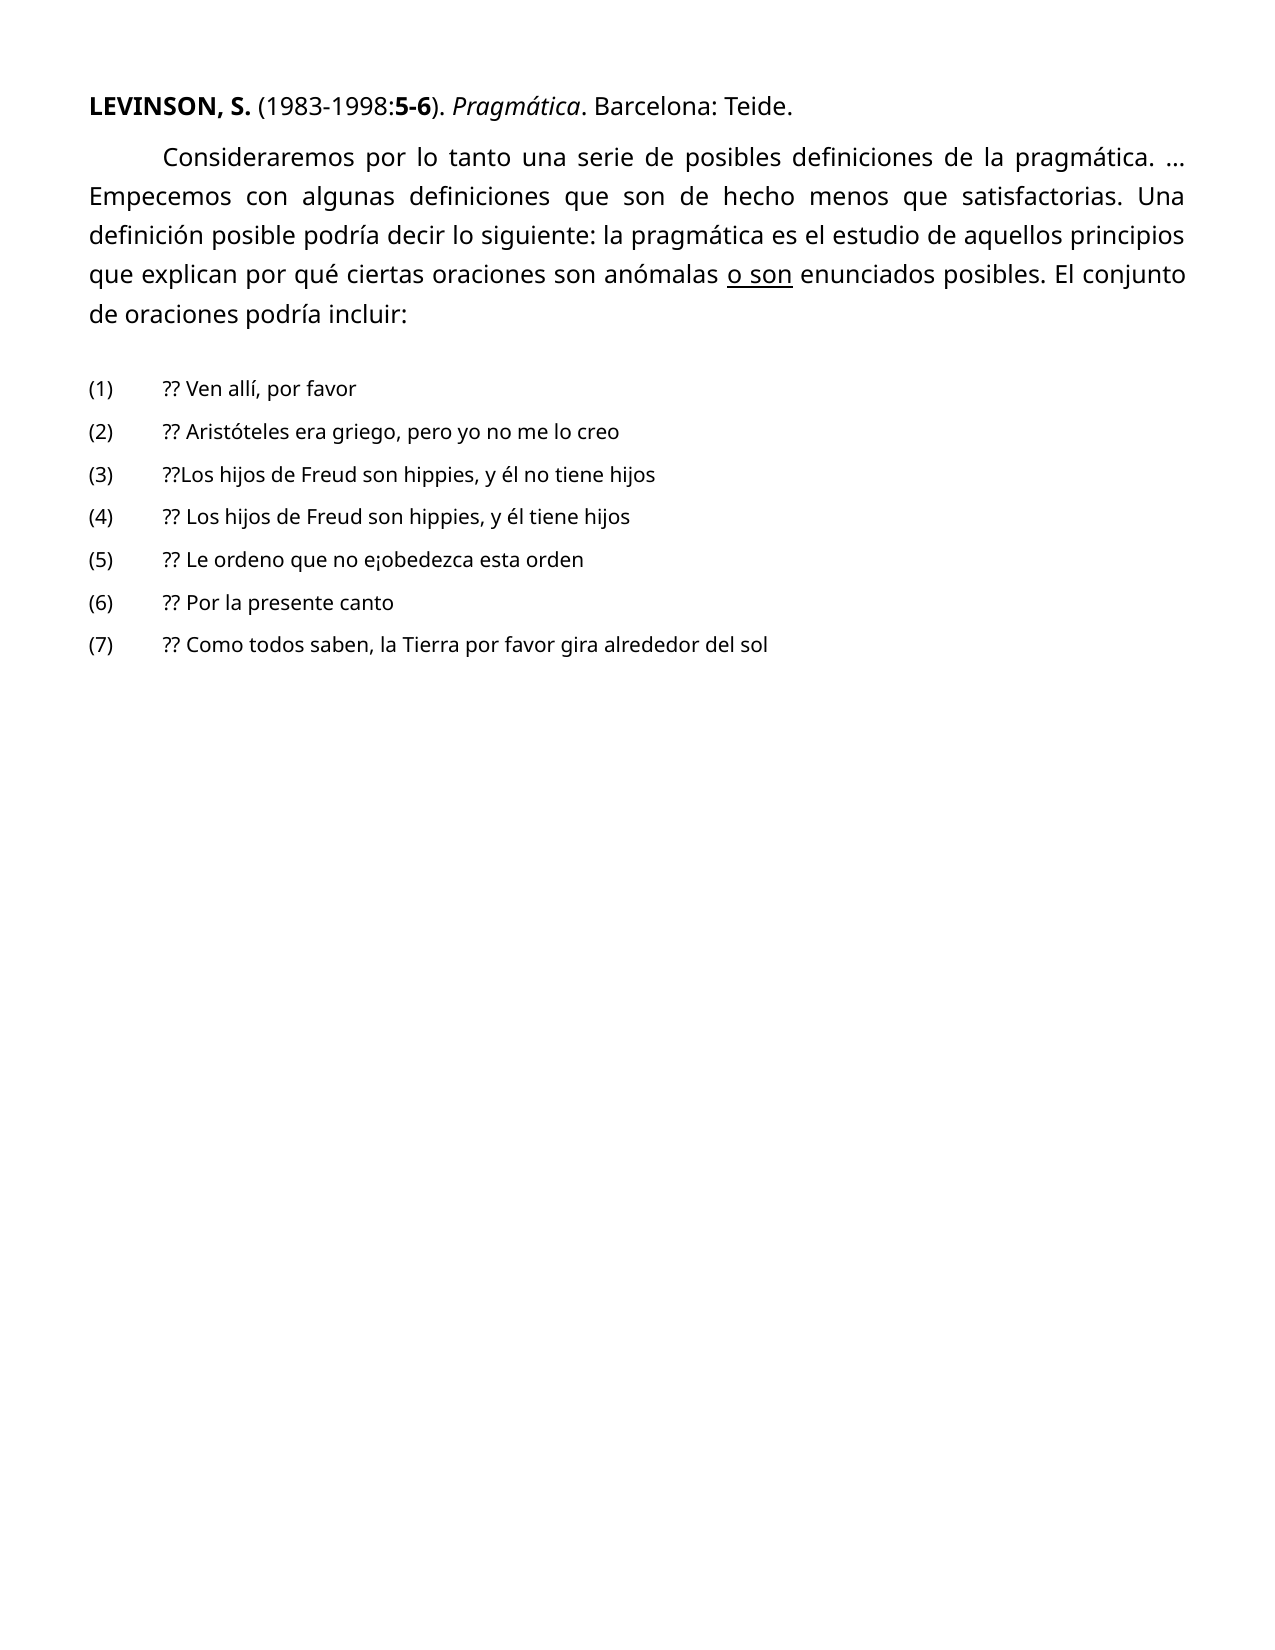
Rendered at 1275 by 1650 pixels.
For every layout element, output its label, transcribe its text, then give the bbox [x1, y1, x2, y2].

text (7) ?? Como todos saben, la Tierra por favor gira alrededor del sol [88, 630, 1186, 659]
text (6) ?? Por la presente canto [88, 588, 1186, 616]
text Consideraremos por lo tanto una serie de posibles definiciones de la pragmática. … Empecemos con algunas definiciones que son de hecho menos que satisfactorias. Una definición posible podría decir lo siguiente: la pragmática es el estudio de aquellos principios que explican por qué ciertas oraciones son anómalas o son enunciados posibles. El conjunto de oraciones podría incluir: [88, 139, 1186, 330]
text LEVINSON, S. (1983-1998:5-6). Pragmática. Barcelona: Teide. [88, 88, 1186, 123]
text (1) ?? Ven allí, por favor [88, 374, 1186, 403]
text (4) ?? Los hijos de Freud son hippies, y él tiene hijos [88, 502, 1186, 531]
text (2) ?? Aristóteles era griego, pero yo no me lo creo [88, 417, 1186, 446]
text (3) ??Los hijos de Freud son hippies, y él no tiene hijos [88, 460, 1186, 488]
text (5) ?? Le ordeno que no e¡obedezca esta orden [88, 545, 1186, 573]
